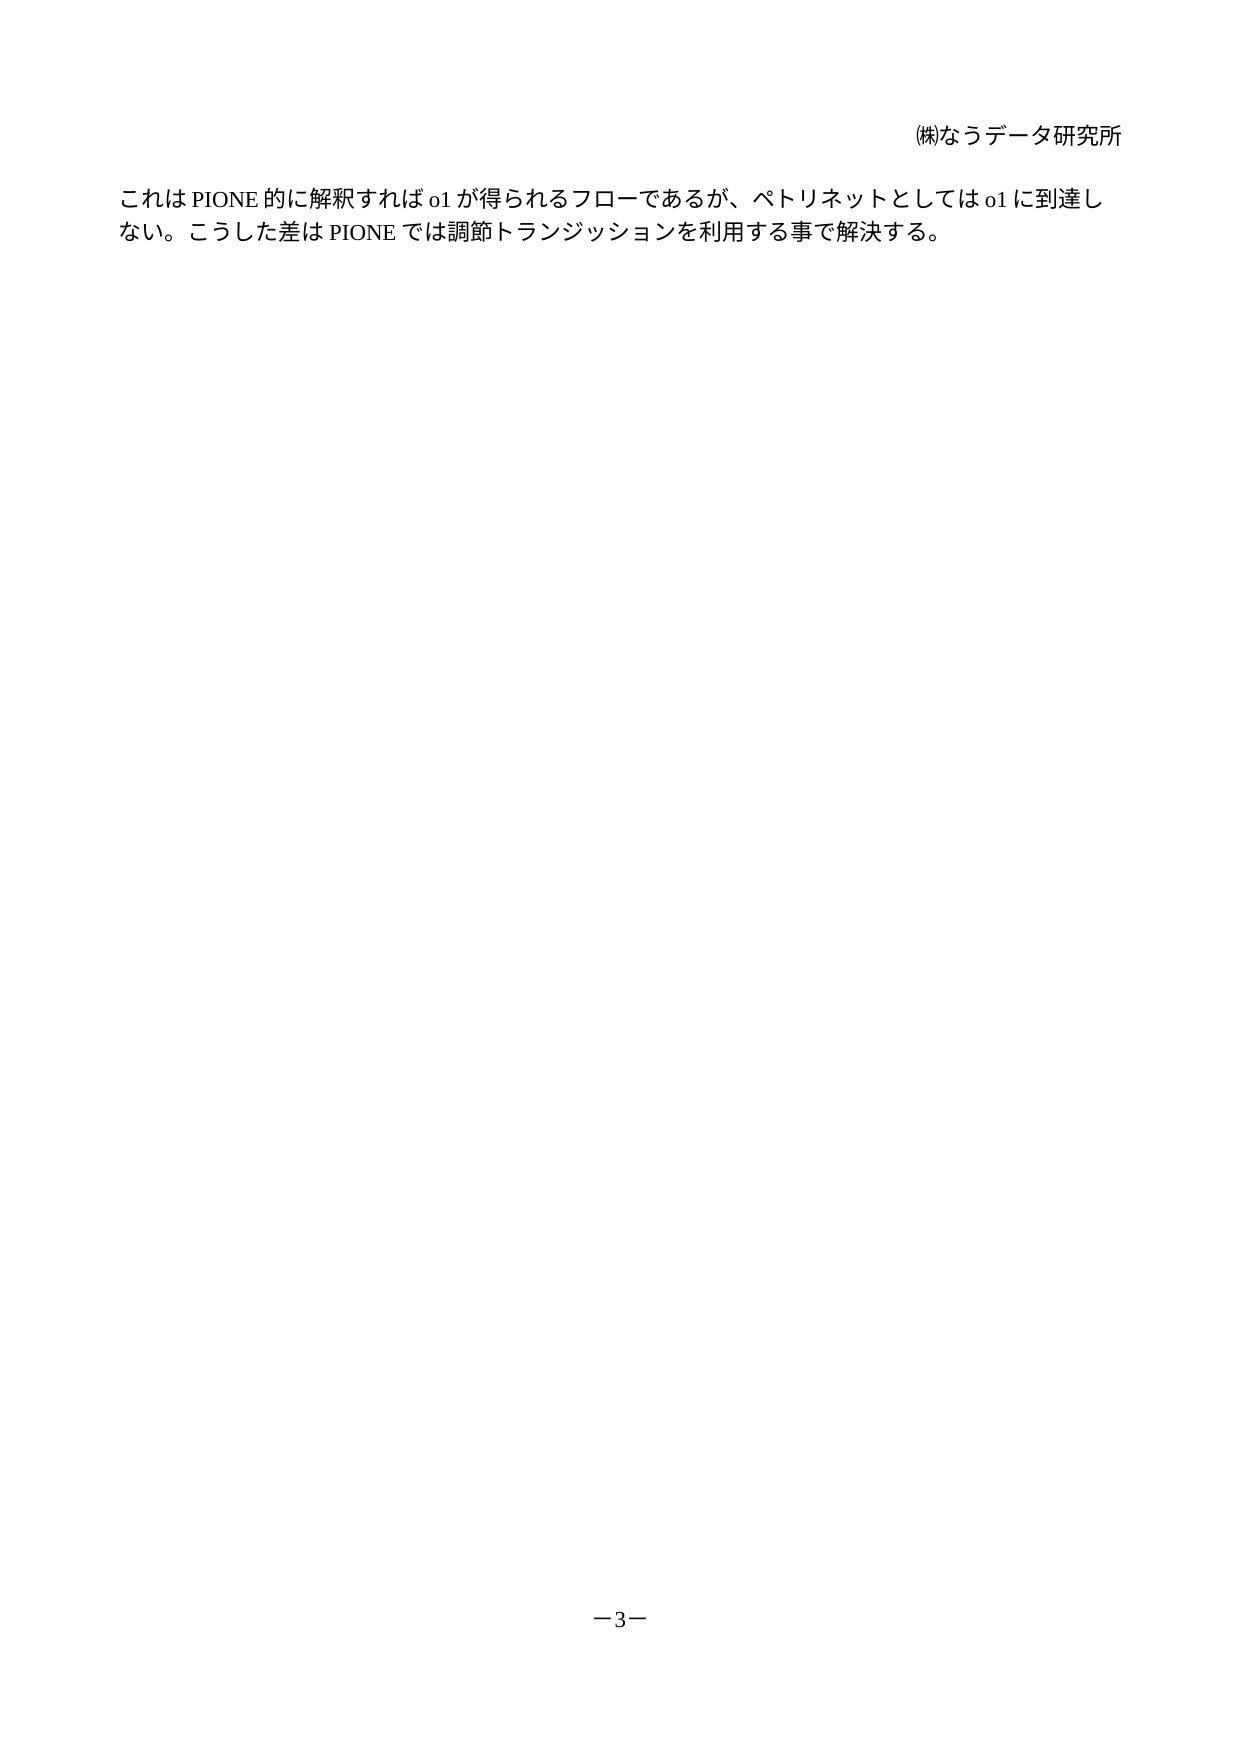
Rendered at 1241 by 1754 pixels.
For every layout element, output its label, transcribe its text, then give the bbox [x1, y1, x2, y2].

text これはPIONE的に解釈すればo1が得られるフローであるが、ペトリネットとしてはo1に到達しない。こうした差はPIONEでは調節トランジッションを利用する事で解決する。 [118, 181, 1122, 247]
